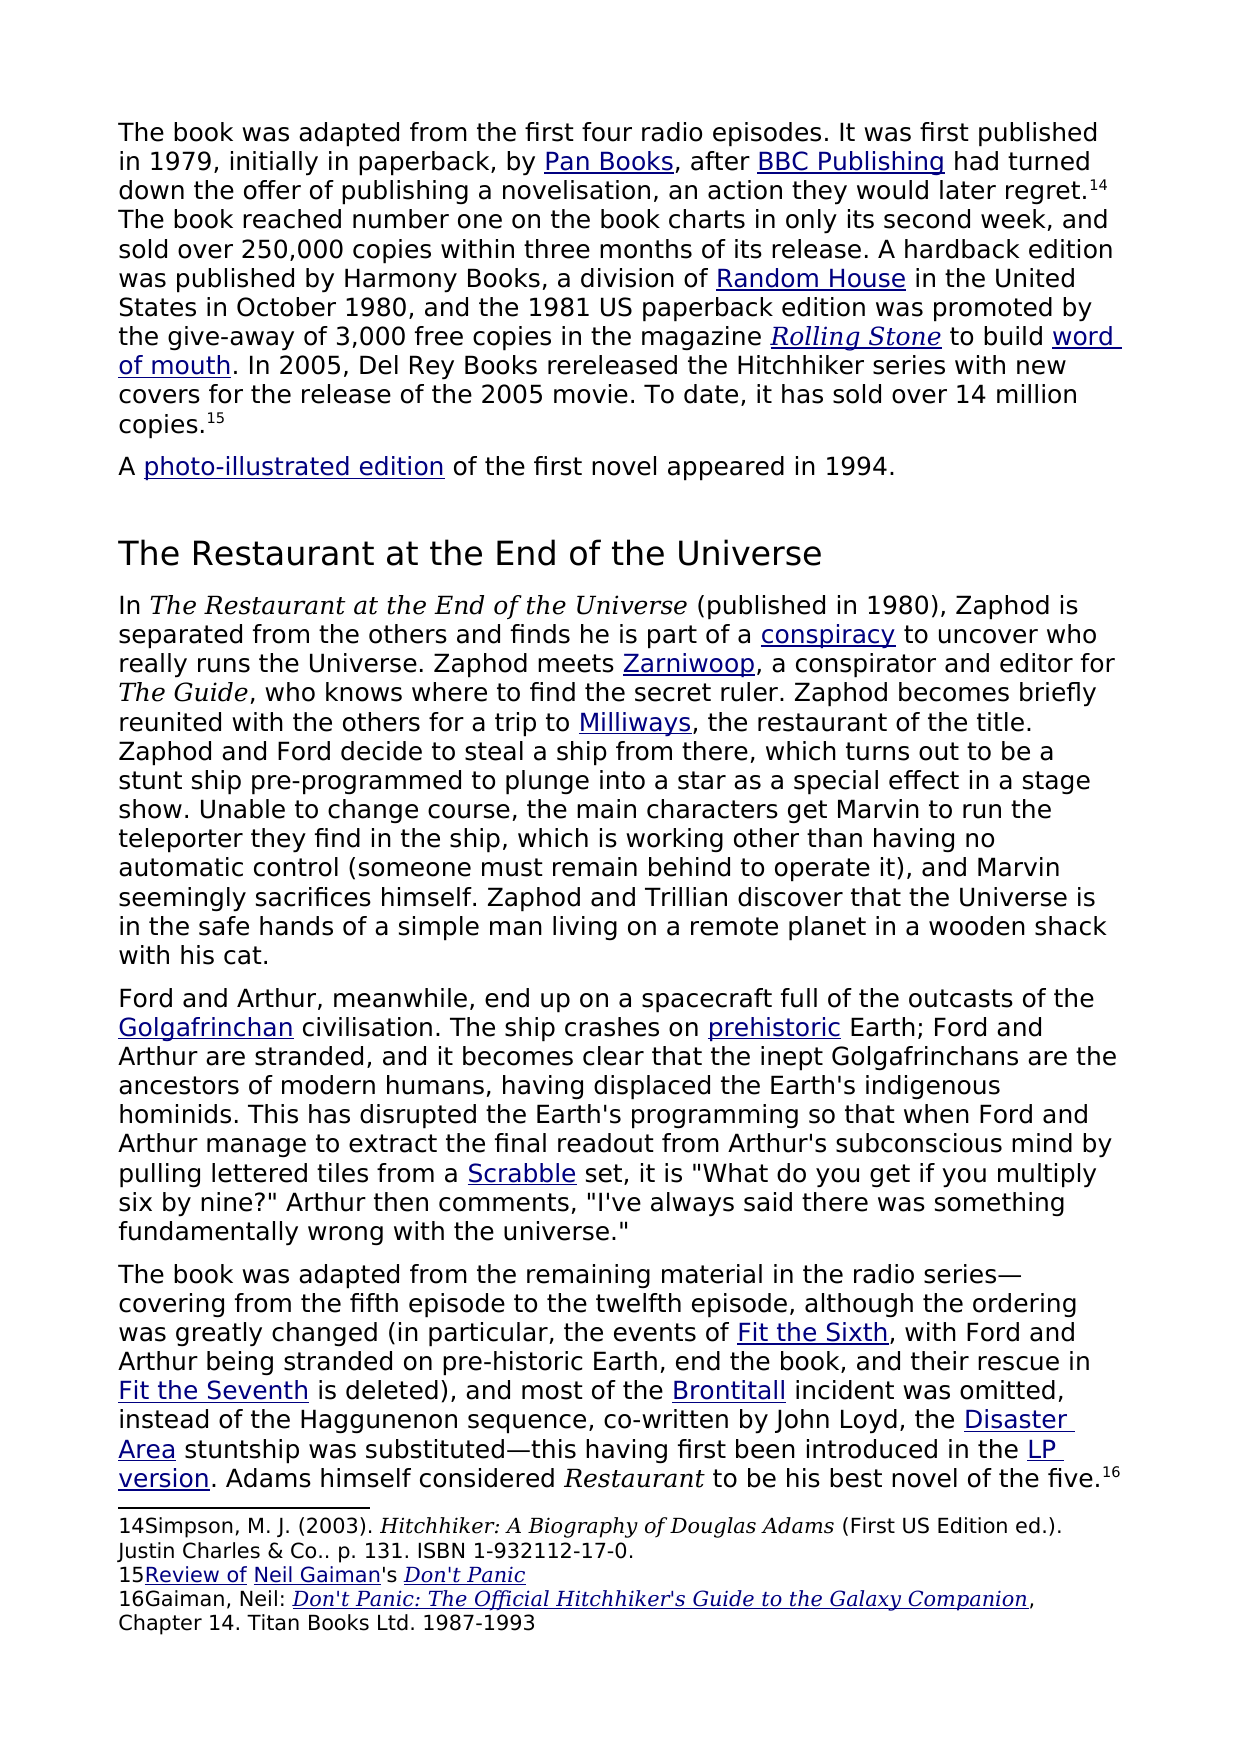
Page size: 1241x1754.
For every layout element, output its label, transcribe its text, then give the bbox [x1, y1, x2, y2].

text Gaiman, Neil: Don't Panic: The Official Hitchhiker's Guide to the Galaxy Companion, Chapter 14. Titan Books Ltd. 1987-1993 [118, 1587, 1122, 1636]
subtitle The Restaurant at the End of the Universe [118, 534, 1122, 573]
text The book was adapted from the remaining material in the radio series—covering from the fifth episode to the twelfth episode, although the ordering was greatly changed (in particular, the events of Fit the Sixth, with Ford and Arthur being stranded on pre-historic Earth, end the book, and their rescue in Fit the Seventh is deleted), and most of the Brontitall incident was omitted, instead of the Haggunenon sequence, co-written by John Loyd, the Disaster Area stuntship was substituted—this having first been introduced in the LP version. Adams himself considered Restaurant to be his best novel of the five. [118, 1260, 1122, 1493]
text In The Restaurant at the End of the Universe (published in 1980), Zaphod is separated from the others and finds he is part of a conspiracy to uncover who really runs the Universe. Zaphod meets Zarniwoop, a conspirator and editor for The Guide, who knows where to find the secret ruler. Zaphod becomes briefly reunited with the others for a trip to Milliways, the restaurant of the title. Zaphod and Ford decide to steal a ship from there, which turns out to be a stunt ship pre-programmed to plunge into a star as a special effect in a stage show. Unable to change course, the main characters get Marvin to run the teleporter they find in the ship, which is working other than having no automatic control (someone must remain behind to operate it), and Marvin seemingly sacrifices himself. Zaphod and Trillian discover that the Universe is in the safe hands of a simple man living on a remote planet in a wooden shack with his cat. [118, 591, 1122, 970]
text The book was adapted from the first four radio episodes. It was first published in 1979, initially in paperback, by Pan Books, after BBC Publishing had turned down the offer of publishing a novelisation, an action they would later regret. The book reached number one on the book charts in only its second week, and sold over 250,000 copies within three months of its release. A hardback edition was published by Harmony Books, a division of Random House in the United States in October 1980, and the 1981 US paperback edition was promoted by the give-away of 3,000 free copies in the magazine Rolling Stone to build word of mouth. In 2005, Del Rey Books rereleased the Hitchhiker series with new covers for the release of the 2005 movie. To date, it has sold over 14 million copies. [118, 118, 1122, 439]
text Ford and Arthur, meanwhile, end up on a spacecraft full of the outcasts of the Golgafrinchan civilisation. The ship crashes on prehistoric Earth; Ford and Arthur are stranded, and it becomes clear that the inept Golgafrinchans are the ancestors of modern humans, having displaced the Earth's indigenous hominids. This has disrupted the Earth's programming so that when Ford and Arthur manage to extract the final readout from Arthur's subconscious mind by pulling lettered tiles from a Scrabble set, it is "What do you get if you multiply six by nine?" Arthur then comments, "I've always said there was something fundamentally wrong with the universe." [118, 984, 1122, 1246]
text Review of Neil Gaiman's Don't Panic [118, 1563, 1122, 1587]
text A photo-illustrated edition of the first novel appeared in 1994. [118, 452, 1122, 482]
text Simpson, M. J. (2003). Hitchhiker: A Biography of Douglas Adams (First US Edition ed.). Justin Charles & Co.. p. 131. ISBN 1-932112-17-0. [118, 1514, 1122, 1563]
